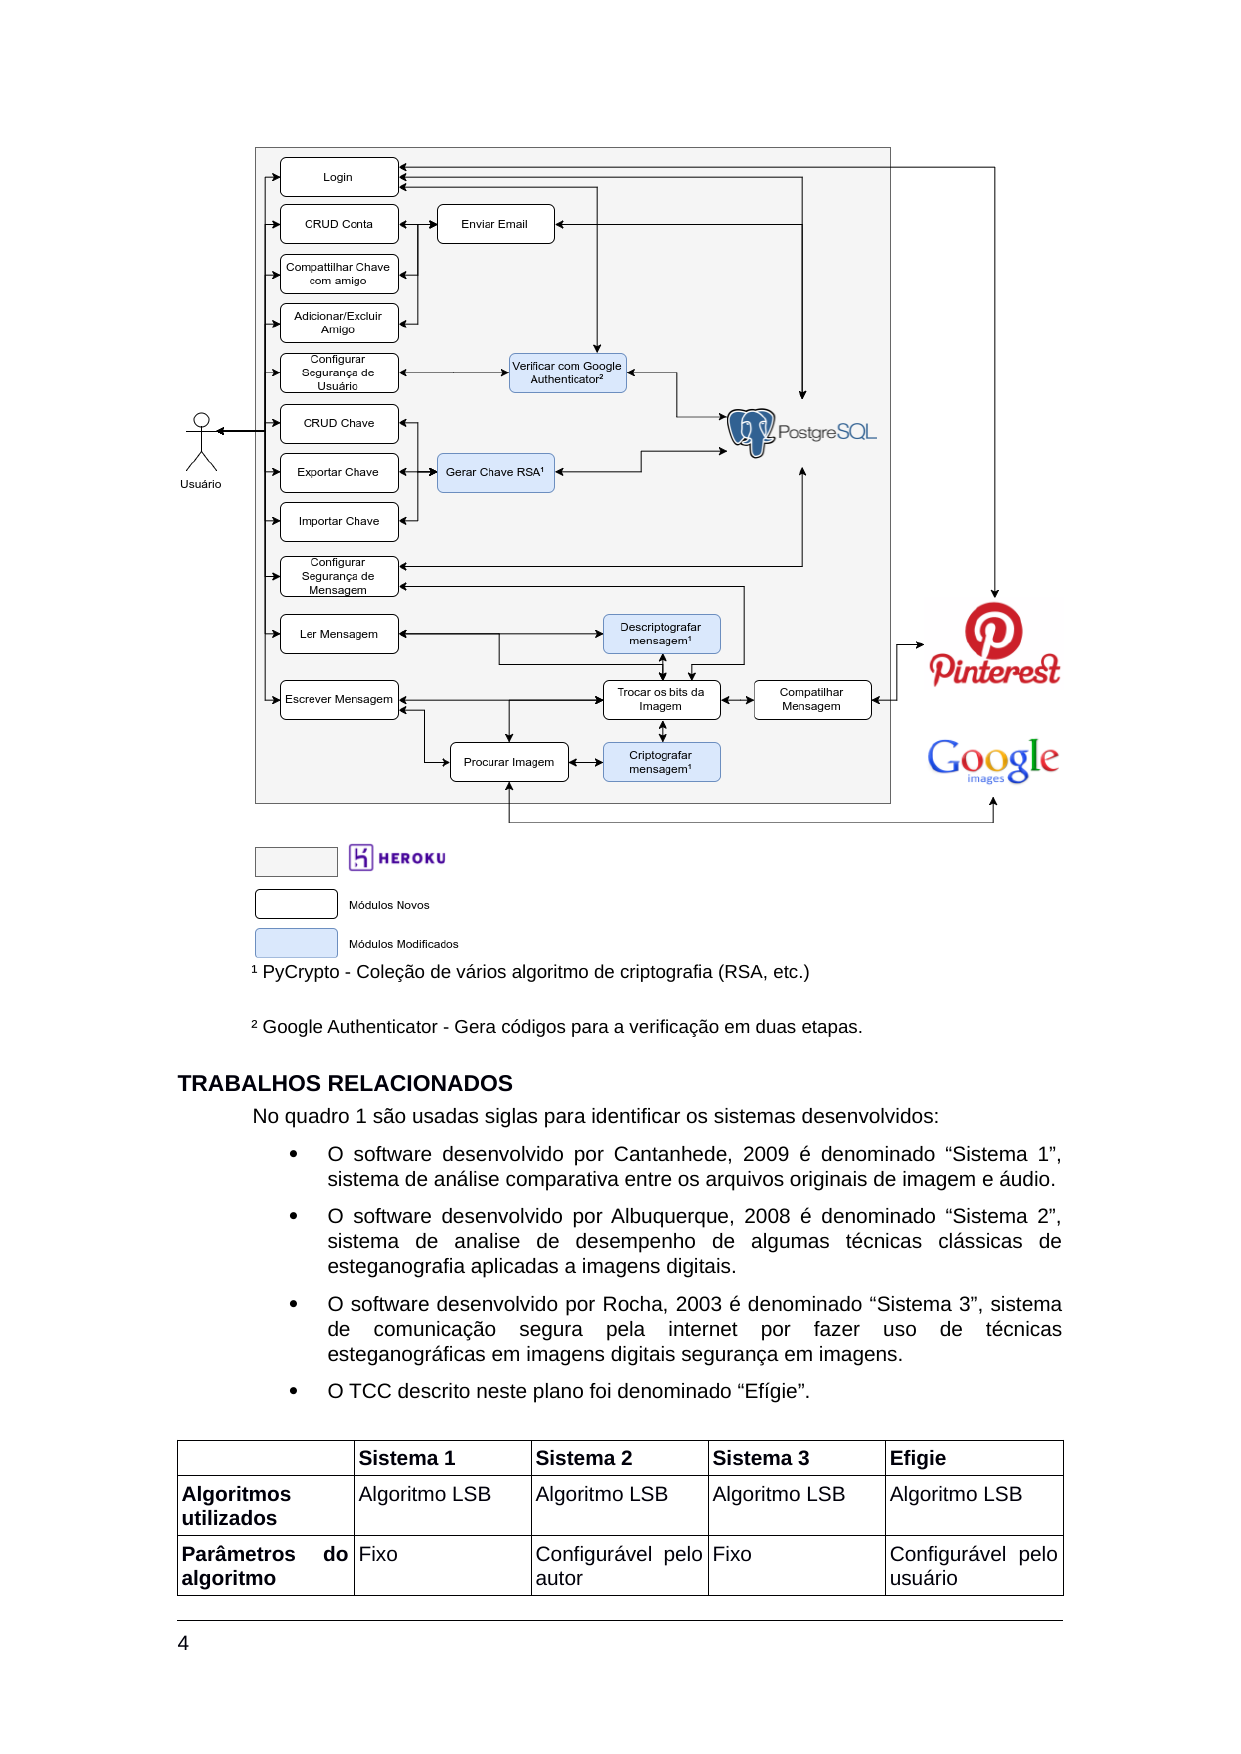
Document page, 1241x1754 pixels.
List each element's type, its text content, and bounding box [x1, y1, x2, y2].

table_cell Fixo [709, 1536, 885, 1595]
picture [179, 147, 1065, 958]
table_cell Fixo [355, 1536, 531, 1595]
table_cell Algoritmo LSB [355, 1476, 531, 1535]
table_header Sistema 2 [532, 1441, 708, 1475]
list O software desenvolvido por Cantanhede, 2009 é denominado “Sistema 1”, sistema de análise comparativa entre os arquivos originais de imagem e áudio. [290, 1141, 1063, 1191]
list O software desenvolvido por Rocha, 2003 é denominado “Sistema 3”, sistema de comunicação segura pela internet por fazer uso de técnicas esteganográficas em imagens digitais segurança em imagens. [290, 1291, 1063, 1366]
list O software desenvolvido por Albuquerque, 2008 é denominado “Sistema 2”, sistema de analise de desempenho de algumas técnicas clássicas de esteganografia aplicadas a imagens digitais. [290, 1203, 1063, 1278]
table_header Efigie [886, 1441, 1063, 1475]
subtitle trabalhos relacionados [177, 1070, 1063, 1097]
table_cell Algoritmo LSB [709, 1476, 885, 1535]
table_cell Algoritmo LSB [532, 1476, 708, 1535]
table_cell Algoritmos utilizados [178, 1476, 354, 1535]
text ² Google Authenticator - Gera códigos para a verificação em duas etapas. [177, 1016, 1063, 1037]
table_cell Configurável pelo autor [532, 1536, 708, 1595]
table_header Sistema 3 [709, 1441, 885, 1475]
table_header [178, 1441, 354, 1475]
table_cell Parâmetros do algoritmo [178, 1536, 354, 1595]
table_cell Algoritmo LSB [886, 1476, 1063, 1535]
table_header Sistema 1 [355, 1441, 531, 1475]
text ¹ PyCrypto - Coleção de vários algoritmo de criptografia (RSA, etc.) [177, 148, 1063, 982]
list O TCC descrito neste plano foi denominado “Efígie”. [290, 1378, 1063, 1403]
table_cell Configurável pelo usuário [886, 1536, 1063, 1595]
text No quadro 1 são usadas siglas para identificar os sistemas desenvolvidos: [252, 1103, 1063, 1128]
